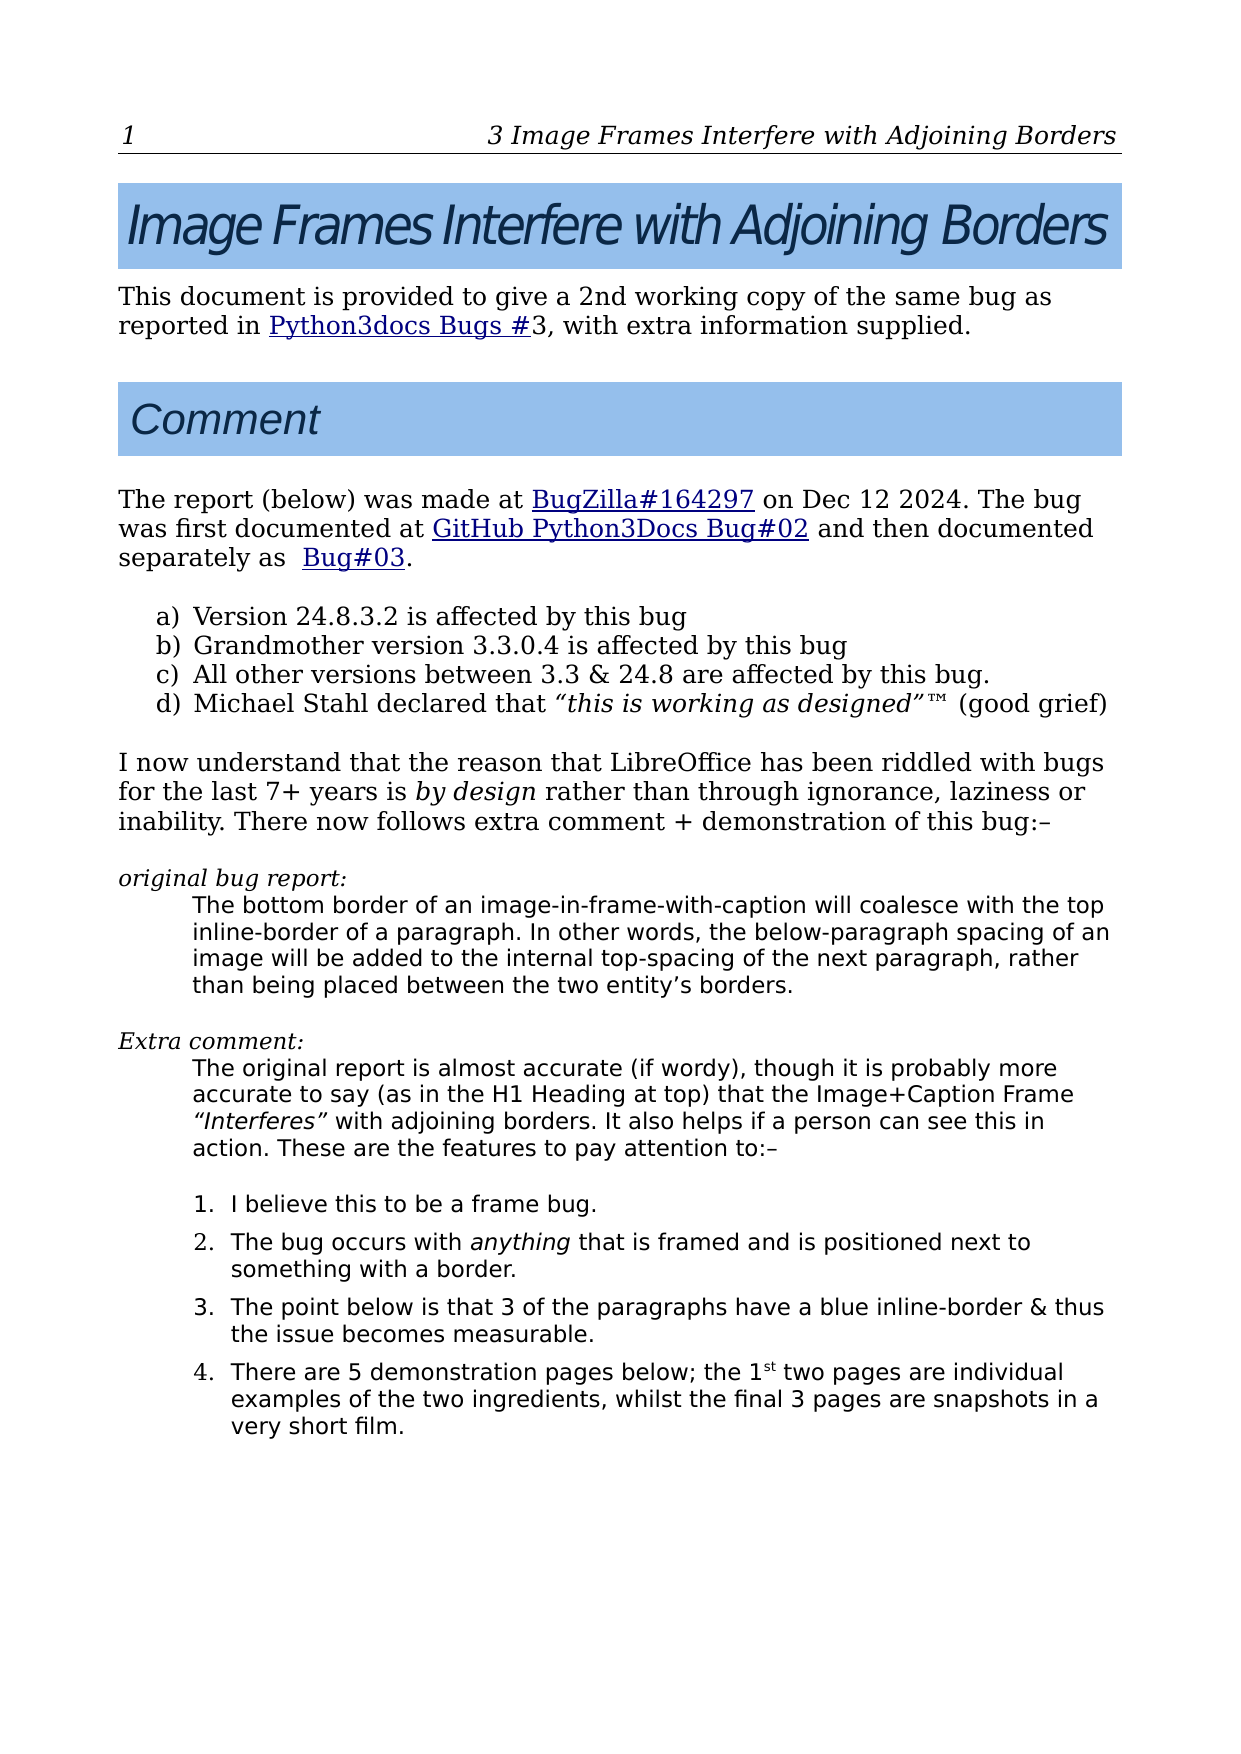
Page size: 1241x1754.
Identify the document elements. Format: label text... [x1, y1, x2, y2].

text This document is provided to give a 2nd working copy of the same bug as reported in Python3docs Bugs #3, with extra information supplied. [118, 282, 1122, 340]
subtitle Comment [118, 382, 1122, 456]
text original bug report: [118, 865, 1122, 892]
list The bug occurs with anything that is framed and is positioned next to something with a border. [193, 1229, 1122, 1283]
text The bottom border of an image-in-frame-with-caption will coalesce with the top inline-border of a paragraph. In other words, the below-paragraph spacing of an image will be added to the internal top-spacing of the next paragraph, rather than being placed between the two entity’s borders. [192, 892, 1122, 999]
list The point below is that 3 of the paragraphs have a blue inline-border & thus the issue becomes measurable. [193, 1294, 1122, 1348]
list Michael Stahl declared that “this is working as designed”™ (good grief) [156, 690, 1122, 719]
subtitle Image Frames Interfere with Adjoining Borders [118, 183, 1122, 269]
text I now understand that the reason that LibreOffice has been riddled with bugs for the last 7+ years is by design rather than through ignorance, laziness or inability. There now follows extra comment + demonstration of this bug:– [118, 748, 1122, 836]
list I believe this to be a frame bug. [193, 1191, 1122, 1218]
text The original report is almost accurate (if wordy), though it is probably more accurate to say (as in the H1 Heading at top) that the Image+Caption Frame “Interferes” with adjoining borders. It also helps if a person can see this in action. These are the features to pay attention to:– [192, 1055, 1122, 1161]
list Version 24.8.3.2 is affected by this bug [156, 602, 1122, 631]
list There are 5 demonstration pages below; the 1st two pages are individual examples of the two ingredients, whilst the final 3 pages are snapshots in a very short film. [193, 1359, 1122, 1439]
text The report (below) was made at BugZilla#164297 on Dec 12 2024. The bug was first documented at GitHub Python3Docs Bug#02 and then documented separately as Bug#03. [118, 485, 1122, 573]
list Grandmother version 3.3.0.4 is affected by this bug [156, 631, 1122, 661]
text Extra comment: [118, 1028, 1122, 1055]
list All other versions between 3.3 & 24.8 are affected by this bug. [156, 661, 1122, 690]
